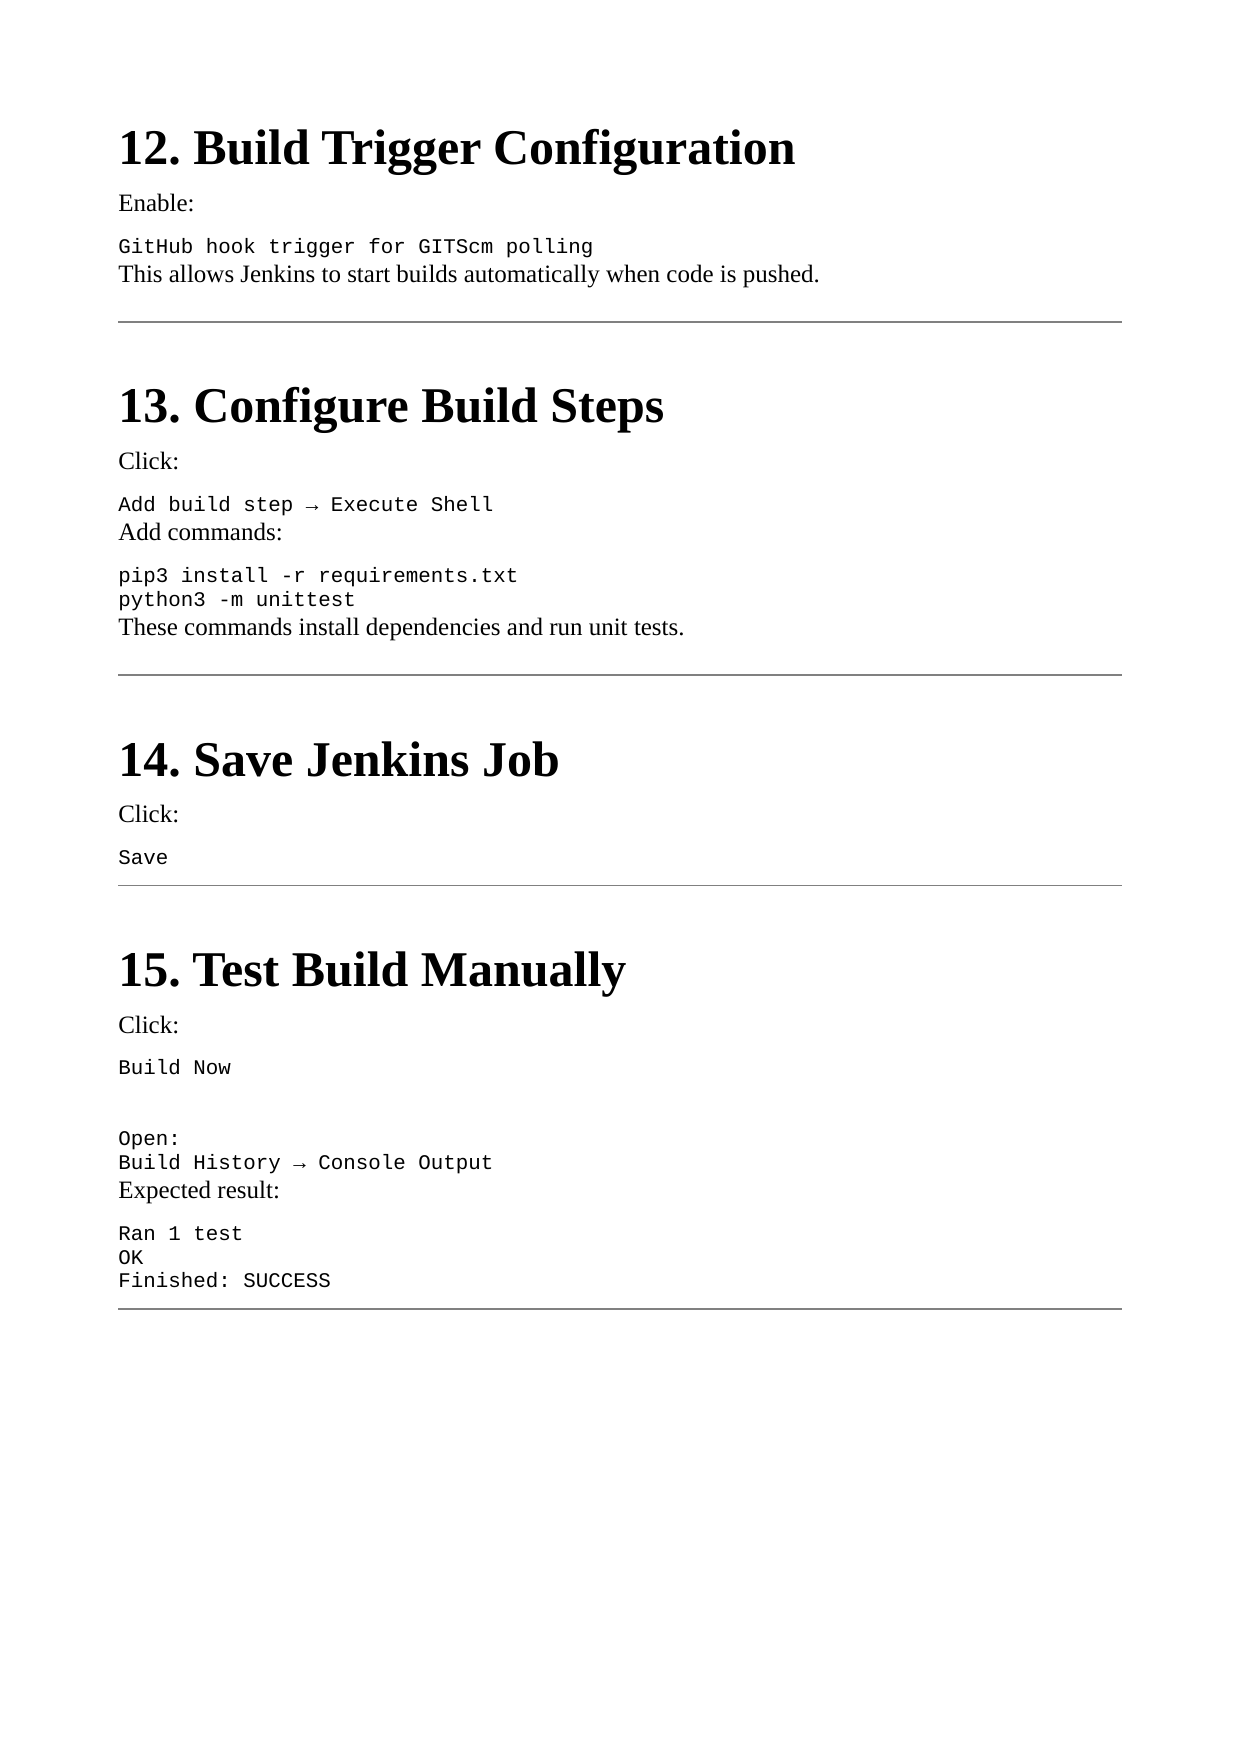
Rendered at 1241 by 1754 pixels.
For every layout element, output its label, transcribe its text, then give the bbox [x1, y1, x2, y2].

text Click: [118, 799, 1122, 828]
text Finished: SUCCESS [118, 1271, 1122, 1294]
text Add build step → Execute Shell [118, 494, 1122, 517]
text Add commands: [118, 517, 1122, 546]
text Enable: [118, 188, 1122, 217]
text Expected result: [118, 1176, 1122, 1204]
text Ran 1 test [118, 1223, 1122, 1247]
text Build Now [118, 1057, 1122, 1081]
text pip3 install -r requirements.txt [118, 565, 1122, 589]
text Build History → Console Output [118, 1152, 1122, 1176]
text Save [118, 847, 1122, 871]
subtitle 15. Test Build Manually [118, 940, 1122, 997]
subtitle 12. Build Trigger Configuration [118, 118, 1122, 176]
text Click: [118, 446, 1122, 475]
subtitle 13. Configure Build Steps [118, 376, 1122, 434]
text python3 -m unittest [118, 589, 1122, 612]
subtitle 14. Save Jenkins Job [118, 729, 1122, 787]
text OK [118, 1247, 1122, 1271]
text Open: [118, 1128, 1122, 1152]
text These commands install dependencies and run unit tests. [118, 612, 1122, 641]
text Click: [118, 1010, 1122, 1038]
text GitHub hook trigger for GITScm polling [118, 236, 1122, 259]
text This allows Jenkins to start builds automatically when code is pushed. [118, 259, 1122, 288]
